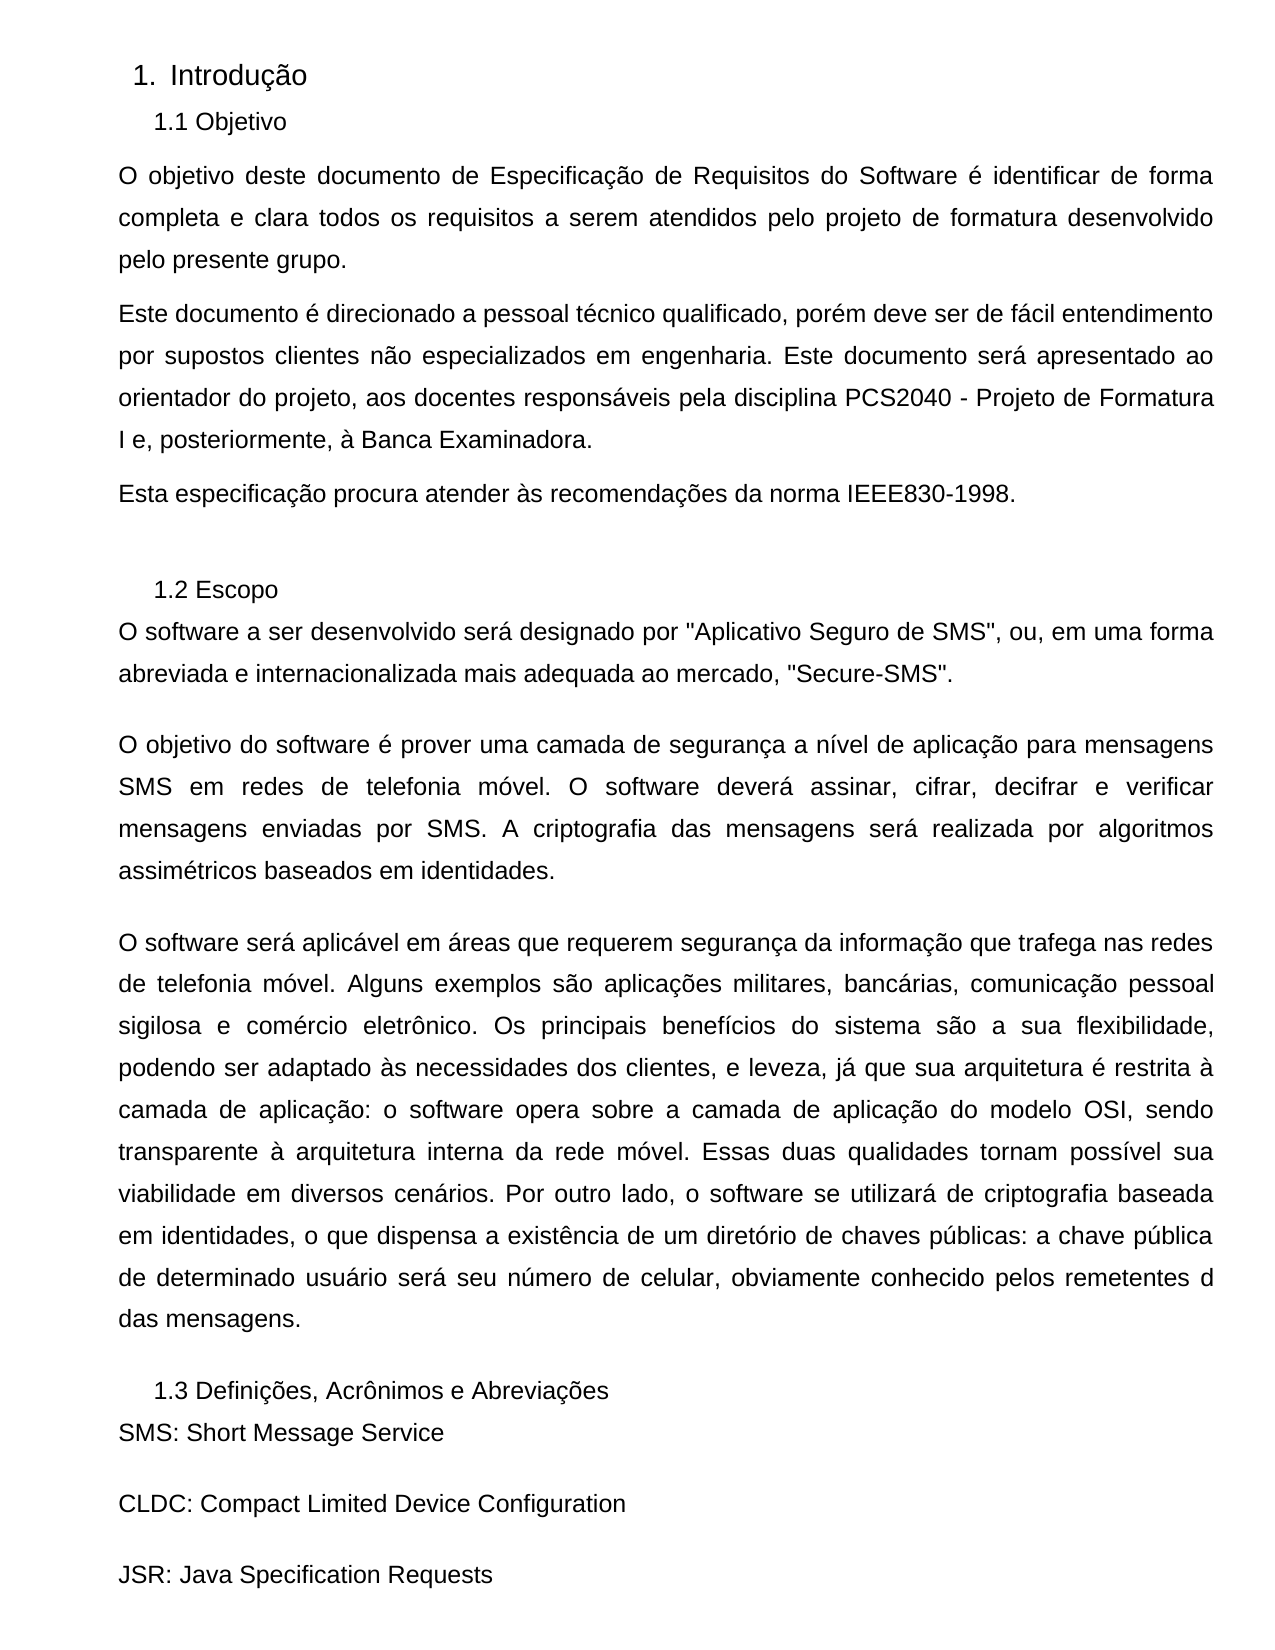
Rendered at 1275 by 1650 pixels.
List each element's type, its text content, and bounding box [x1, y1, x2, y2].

text O objetivo do software é prover uma camada de segurança a nível de aplicação para mensagens SMS em redes de telefonia móvel. O software deverá assinar, cifrar, decifrar e verificar mensagens enviadas por SMS. A criptografia das mensagens será realizada por algoritmos assimétricos baseados em identidades. [118, 731, 1216, 885]
list Introdução [132, 59, 1216, 92]
list Objetivo [146, 108, 1216, 136]
list Escopo [146, 576, 1216, 604]
list Definições, Acrônimos e Abreviações [146, 1377, 1216, 1404]
text JSR: Java Specification Requests [118, 1561, 1216, 1589]
text CLDC: Compact Limited Device Configuration [118, 1490, 1216, 1518]
text SMS: Short Message Service [118, 1418, 1216, 1446]
text O software a ser desenvolvido será designado por "Aplicativo Seguro de SMS", ou, em uma forma abreviada e internacionalizada mais adequada ao mercado, "Secure-SMS". [118, 618, 1216, 688]
text Este documento é direcionado a pessoal técnico qualificado, porém deve ser de fácil entendimento por supostos clientes não especializados em engenharia. Este documento será apresentado ao orientador do projeto, aos docentes responsáveis pela disciplina PCS2040 - Projeto de Formatura I e, posteriormente, à Banca Examinadora. [118, 300, 1216, 454]
text O software será aplicável em áreas que requerem segurança da informação que trafega nas redes de telefonia móvel. Alguns exemplos são aplicações militares, bancárias, comunicação pessoal sigilosa e comércio eletrônico. Os principais benefícios do sistema são a sua flexibilidade, podendo ser adaptado às necessidades dos clientes, e leveza, já que sua arquitetura é restrita à camada de aplicação: o software opera sobre a camada de aplicação do modelo OSI, sendo transparente à arquitetura interna da rede móvel. Essas duas qualidades tornam possível sua viabilidade em diversos cenários. Por outro lado, o software se utilizará de criptografia baseada em identidades, o que dispensa a existência de um diretório de chaves públicas: a chave pública de determinado usuário será seu número de celular, obviamente conhecido pelos remetentes d das mensagens. [118, 928, 1216, 1333]
text Esta especificação procura atender às recomendações da norma IEEE830-1998. [118, 480, 1216, 508]
text O objetivo deste documento de Especificação de Requisitos do Software é identificar de forma completa e clara todos os requisitos a serem atendidos pelo projeto de formatura desenvolvido pelo presente grupo. [118, 162, 1216, 274]
